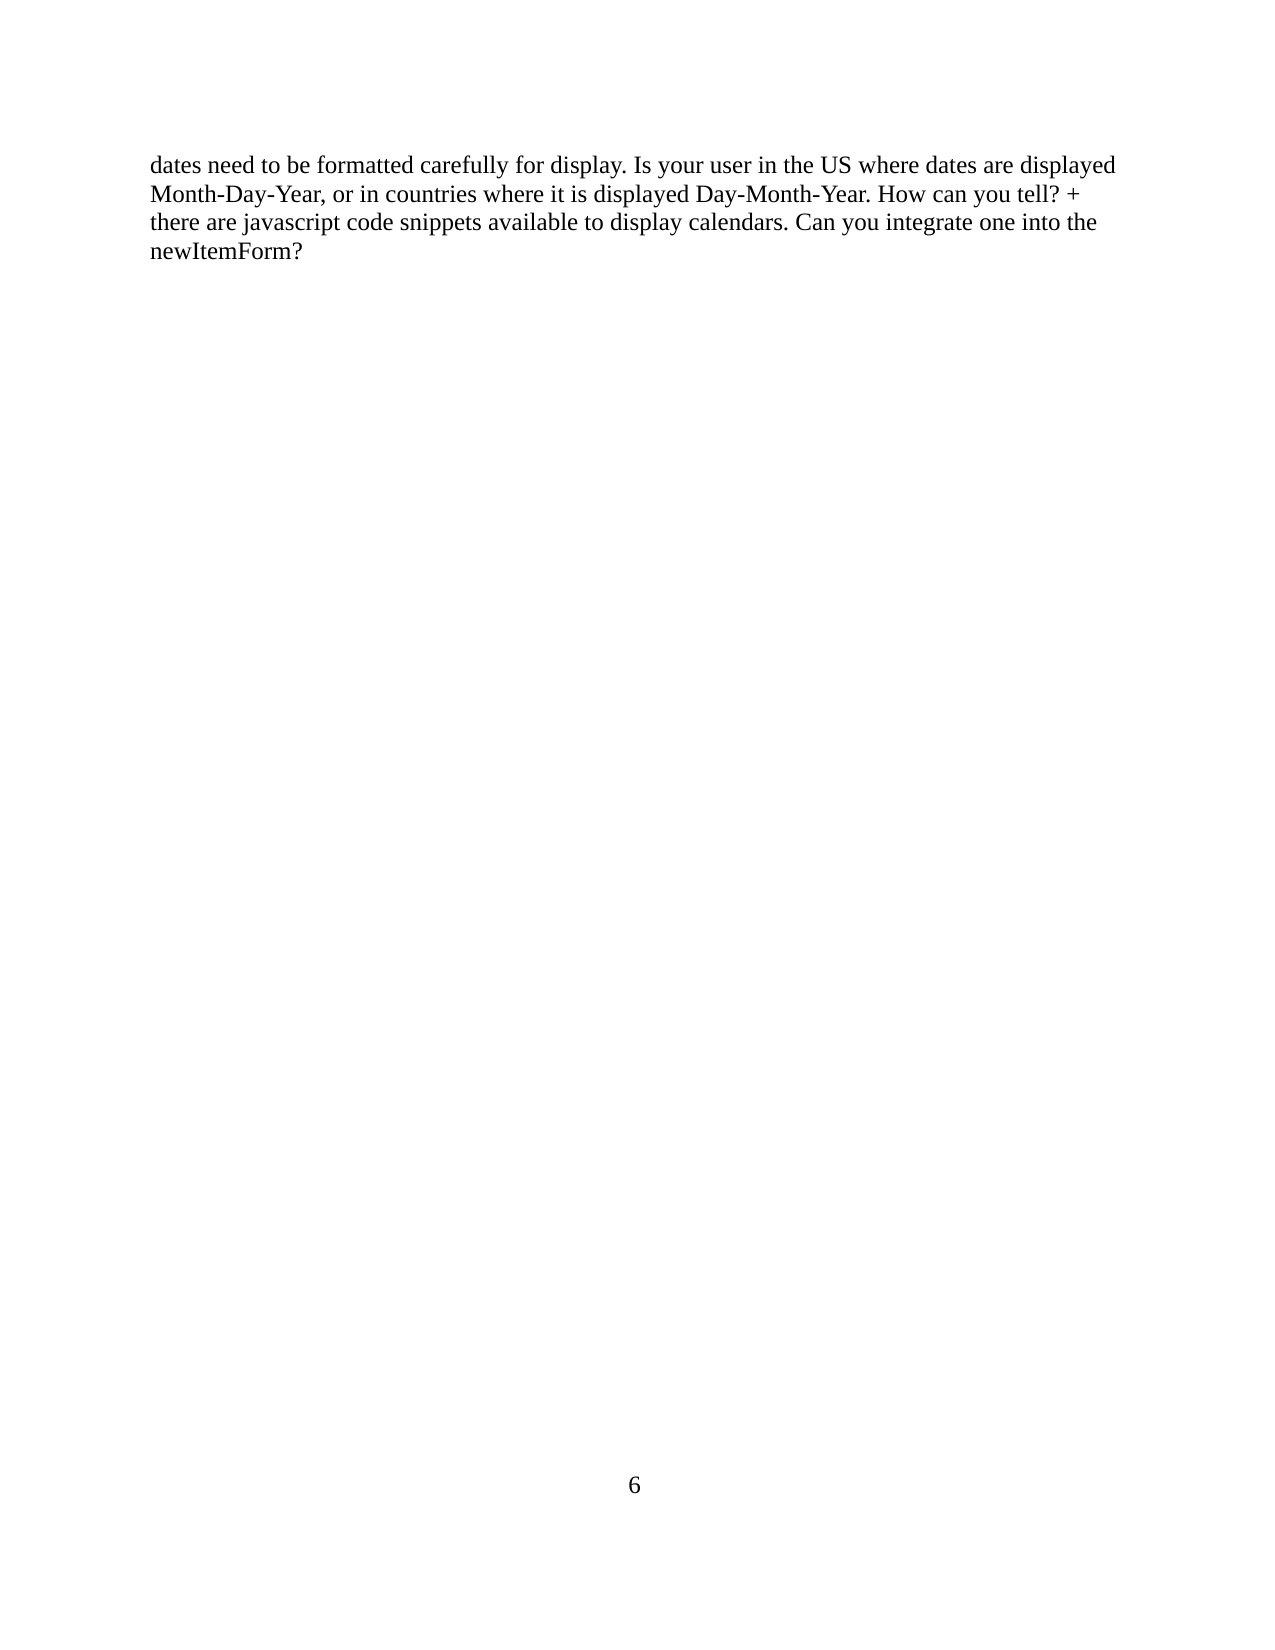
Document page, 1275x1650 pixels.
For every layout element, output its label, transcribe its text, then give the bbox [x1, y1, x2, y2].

text dates need to be formatted carefully for display. Is your user in the US where dates are displayed Month-Day-Year, or in countries where it is displayed Day-Month-Year. How can you tell? + there are javascript code snippets available to display calendars. Can you integrate one into the newItemForm? [150, 150, 1125, 265]
